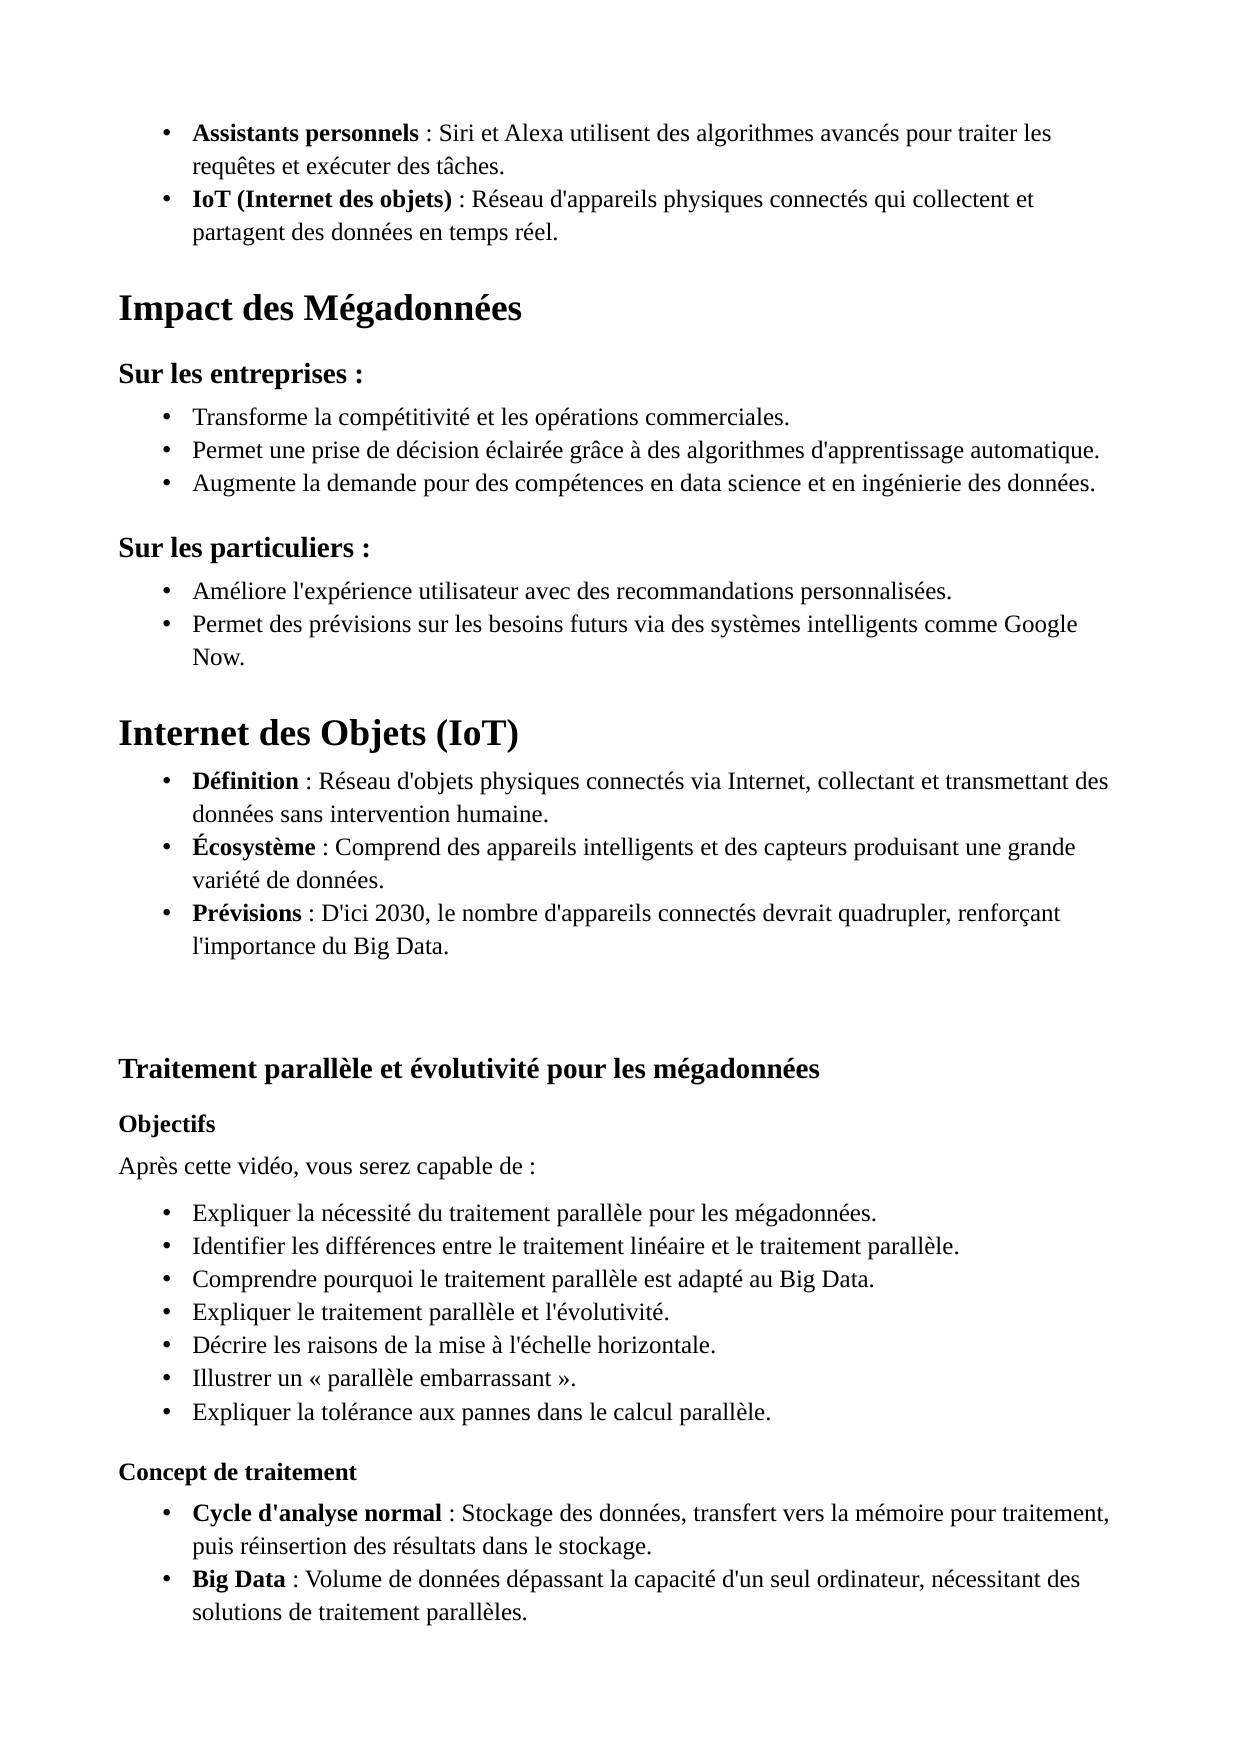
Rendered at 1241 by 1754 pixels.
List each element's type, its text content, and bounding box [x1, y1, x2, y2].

subtitle Objectifs [118, 1109, 1122, 1138]
list Écosystème : Comprend des appareils intelligents et des capteurs produisant une grande variété de données. [162, 832, 1122, 894]
list Décrire les raisons de la mise à l'échelle horizontale. [162, 1331, 1122, 1359]
list Expliquer la nécessité du traitement parallèle pour les mégadonnées. [162, 1198, 1122, 1227]
list Définition : Réseau d'objets physiques connectés via Internet, collectant et transmettant des données sans intervention humaine. [162, 766, 1122, 828]
list Transforme la compétitivité et les opérations commerciales. [162, 402, 1122, 431]
text Après cette vidéo, vous serez capable de : [118, 1151, 1122, 1179]
list Big Data : Volume de données dépassant la capacité d'un seul ordinateur, nécessitant des solutions de traitement parallèles. [162, 1564, 1122, 1626]
list Cycle d'analyse normal : Stockage des données, transfert vers la mémoire pour traitement, puis réinsertion des résultats dans le stockage. [162, 1498, 1122, 1560]
list Assistants personnels : Siri et Alexa utilisent des algorithmes avancés pour traiter les requêtes et exécuter des tâches. [162, 118, 1122, 180]
subtitle Sur les particuliers : [118, 530, 1122, 564]
subtitle Concept de traitement [118, 1457, 1122, 1485]
list Permet une prise de décision éclairée grâce à des algorithmes d'apprentissage automatique. [162, 435, 1122, 464]
subtitle Internet des Objets (IoT) [118, 711, 1122, 754]
list Expliquer la tolérance aux pannes dans le calcul parallèle. [162, 1397, 1122, 1425]
list Expliquer le traitement parallèle et l'évolutivité. [162, 1297, 1122, 1326]
subtitle Impact des Mégadonnées [118, 286, 1122, 329]
list Prévisions : D'ici 2030, le nombre d'appareils connectés devrait quadrupler, renforçant l'importance du Big Data. [162, 898, 1122, 960]
subtitle Sur les entreprises : [118, 356, 1122, 389]
list IoT (Internet des objets) : Réseau d'appareils physiques connectés qui collectent et partagent des données en temps réel. [162, 184, 1122, 246]
list Améliore l'expérience utilisateur avec des recommandations personnalisées. [162, 576, 1122, 605]
list Identifier les différences entre le traitement linéaire et le traitement parallèle. [162, 1231, 1122, 1260]
subtitle Traitement parallèle et évolutivité pour les mégadonnées [118, 1051, 1122, 1084]
list Permet des prévisions sur les besoins futurs via des systèmes intelligents comme Google Now. [162, 609, 1122, 671]
list Comprendre pourquoi le traitement parallèle est adapté au Big Data. [162, 1264, 1122, 1293]
list Illustrer un « parallèle embarrassant ». [162, 1363, 1122, 1392]
list Augmente la demande pour des compétences en data science et en ingénierie des données. [162, 468, 1122, 497]
